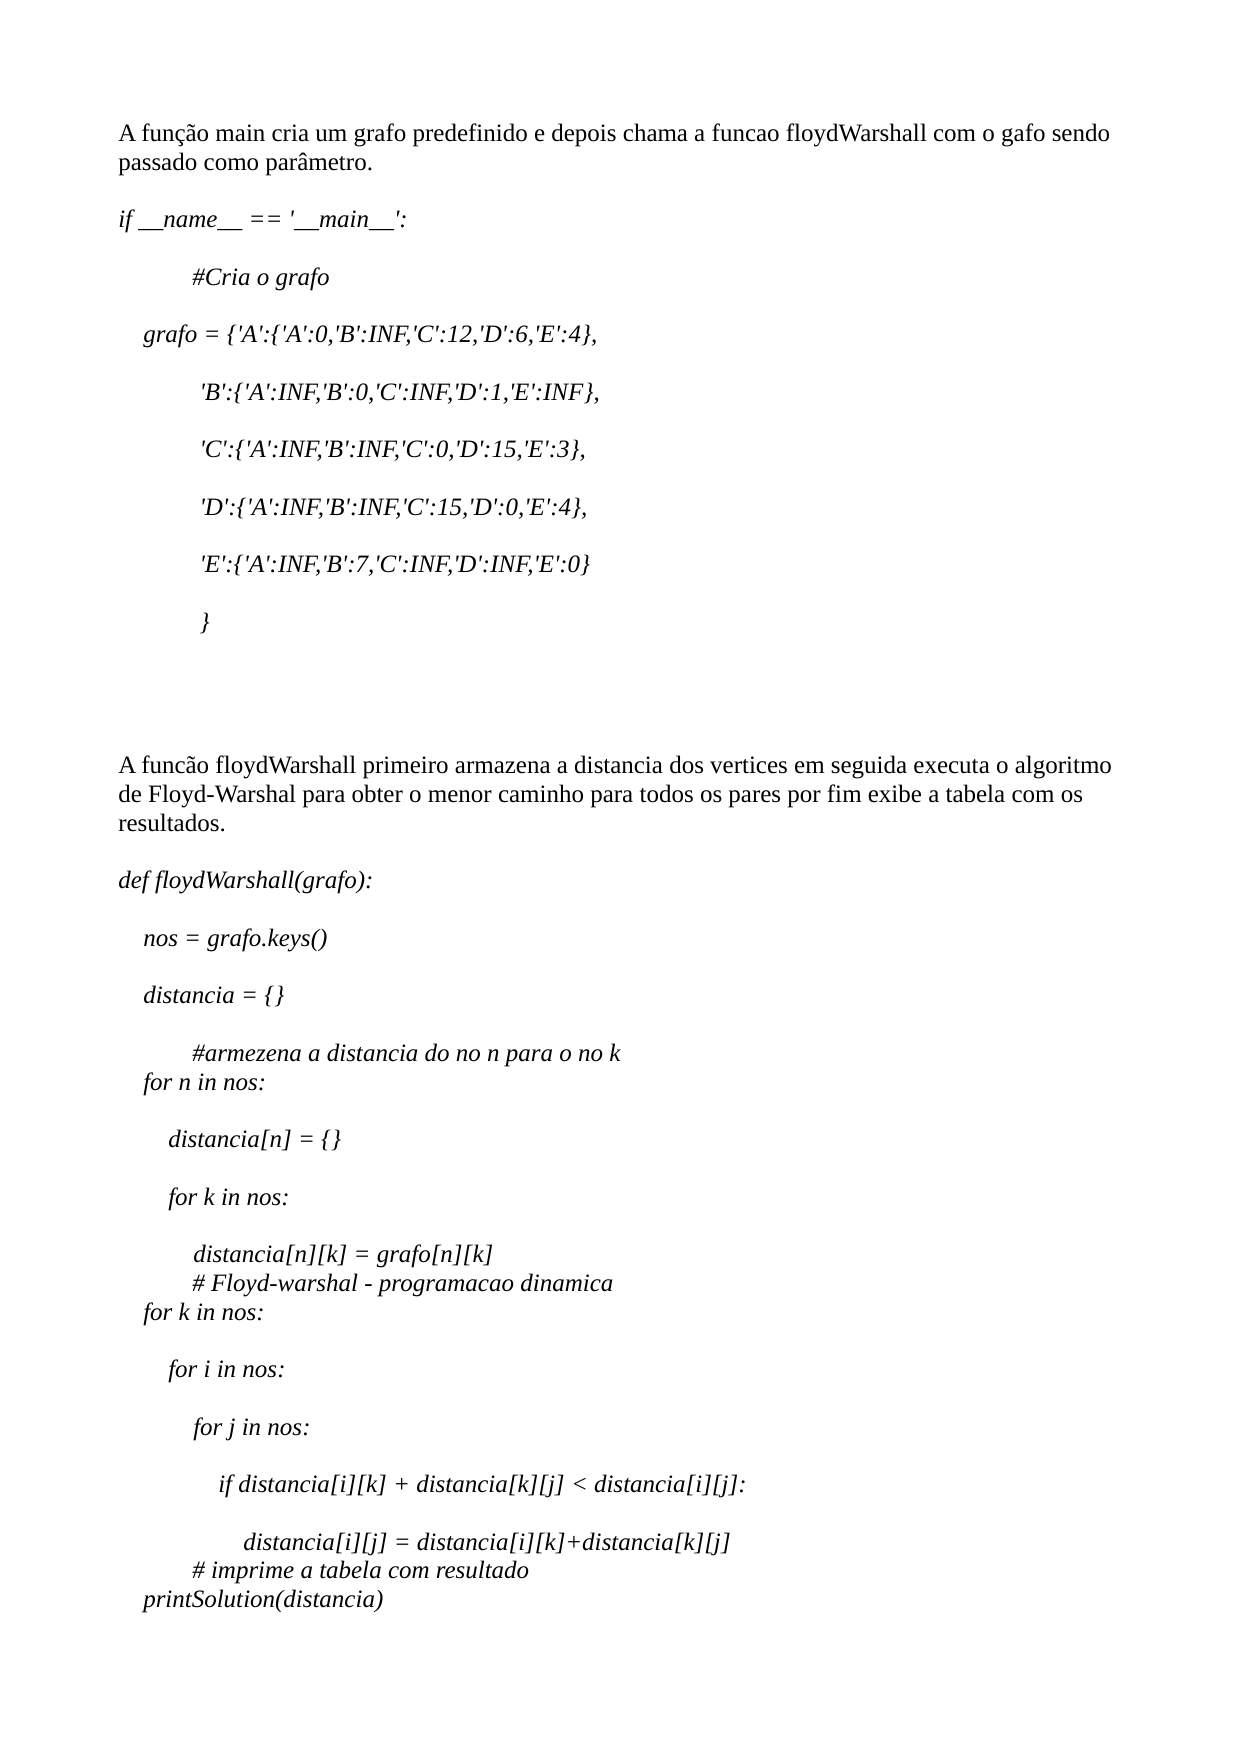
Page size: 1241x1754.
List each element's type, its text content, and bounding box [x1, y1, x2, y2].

text 'B':{'A':INF,'B':0,'C':INF,'D':1,'E':INF}, [118, 377, 1122, 406]
text } [118, 607, 1122, 636]
text A função main cria um grafo predefinido e depois chama a funcao floydWarshall com o gafo sendo passado como parâmetro. [118, 118, 1122, 176]
text 'D':{'A':INF,'B':INF,'C':15,'D':0,'E':4}, [118, 492, 1122, 521]
text distancia[n][k] = grafo[n][k] [118, 1239, 1122, 1268]
text 'C':{'A':INF,'B':INF,'C':0,'D':15,'E':3}, [118, 434, 1122, 463]
text if distancia[i][k] + distancia[k][j] < distancia[i][j]: [118, 1469, 1122, 1498]
text def floydWarshall(grafo): [118, 866, 1122, 894]
text # imprime a tabela com resultado [118, 1556, 1122, 1584]
text nos = grafo.keys() [118, 923, 1122, 952]
text distancia[n] = {} [118, 1124, 1122, 1153]
text for n in nos: [118, 1067, 1122, 1096]
text for j in nos: [118, 1412, 1122, 1441]
text printSolution(distancia) [118, 1584, 1122, 1613]
text 'E':{'A':INF,'B':7,'C':INF,'D':INF,'E':0} [118, 549, 1122, 578]
text A funcão floydWarshall primeiro armazena a distancia dos vertices em seguida executa o algoritmo de Floyd-Warshal para obter o menor caminho para todos os pares por fim exibe a tabela com os resultados. [118, 751, 1122, 837]
text grafo = {'A':{'A':0,'B':INF,'C':12,'D':6,'E':4}, [118, 319, 1122, 348]
text for k in nos: [118, 1182, 1122, 1211]
text for i in nos: [118, 1354, 1122, 1383]
text distancia[i][j] = distancia[i][k]+distancia[k][j] [118, 1527, 1122, 1556]
text for k in nos: [118, 1297, 1122, 1326]
text if __name__ == '__main__': [118, 204, 1122, 233]
text #Cria o grafo [118, 262, 1122, 291]
text distancia = {} [118, 981, 1122, 1009]
text # Floyd-warshal - programacao dinamica [118, 1268, 1122, 1297]
text #armezena a distancia do no n para o no k [118, 1038, 1122, 1067]
